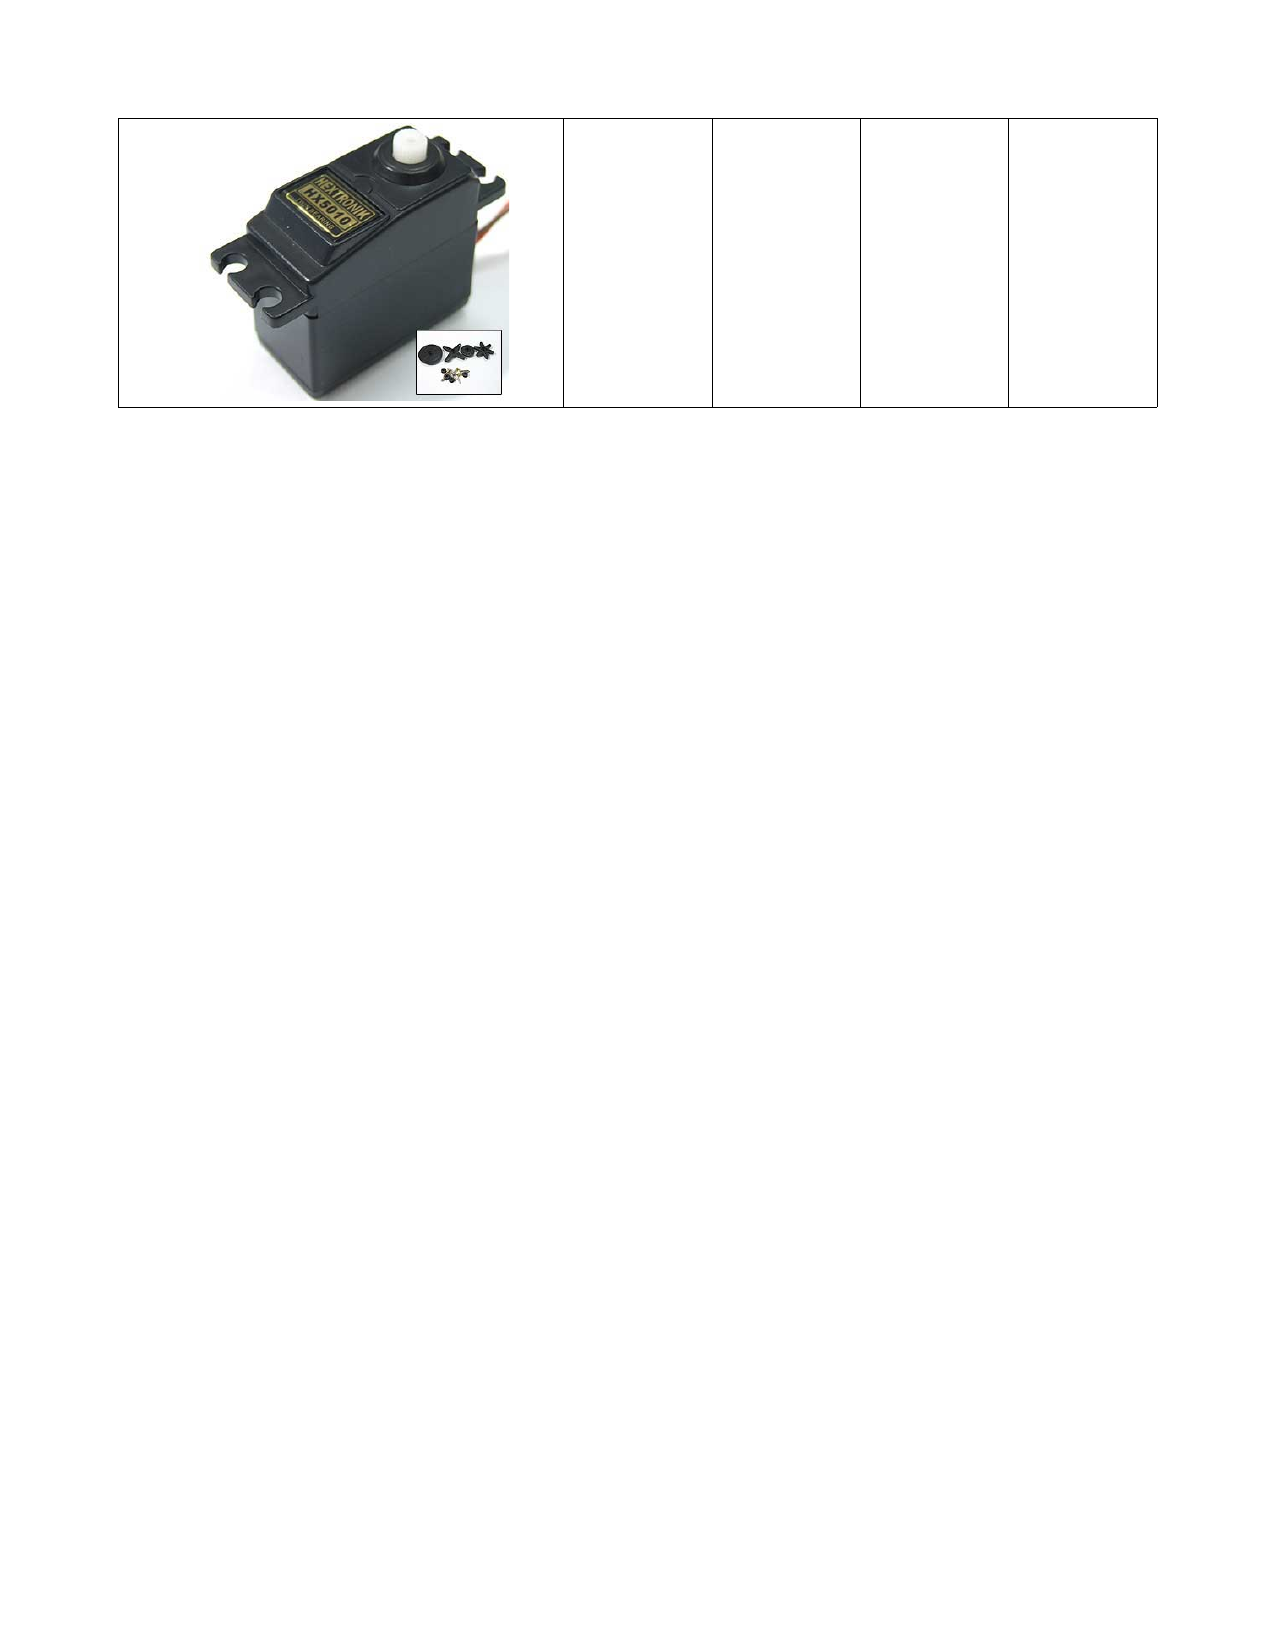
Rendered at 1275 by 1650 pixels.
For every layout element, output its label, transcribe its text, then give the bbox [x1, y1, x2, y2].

table_cell $20 [713, 119, 860, 407]
table_cell Hobby King [861, 119, 1008, 407]
table_cell EEUU [1009, 119, 1157, 407]
picture [172, 123, 510, 401]
table_cell 4 [564, 119, 712, 407]
table_cell HXT 6.9kg / 39.2g / .16sec Twin bearing servo [119, 119, 563, 407]
